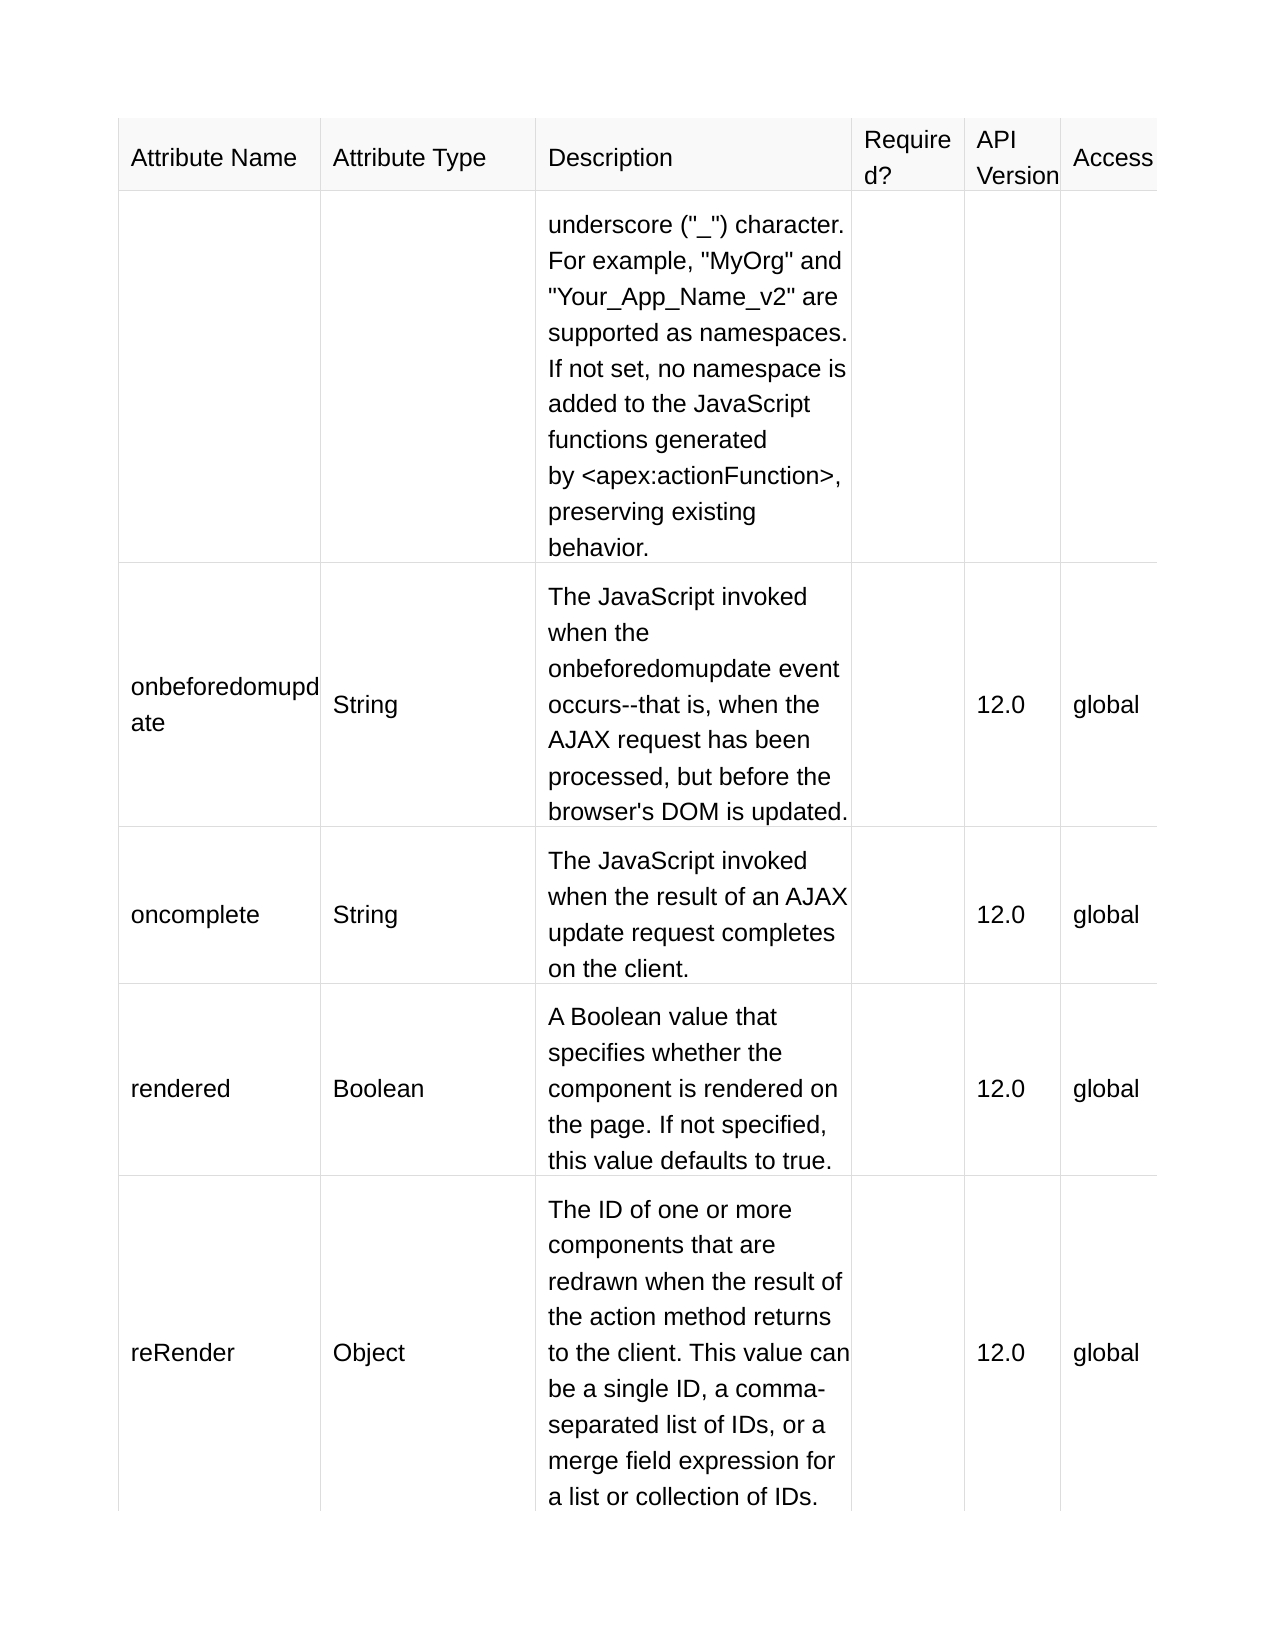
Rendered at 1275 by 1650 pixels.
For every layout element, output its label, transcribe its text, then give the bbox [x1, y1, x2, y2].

table_cell [852, 191, 964, 562]
table_cell 12.0 [965, 1176, 1060, 1511]
table_cell oncomplete [119, 827, 320, 982]
table_cell global [1061, 563, 1157, 826]
table_cell [852, 984, 964, 1175]
table_cell reRender [119, 1176, 320, 1511]
table_header Required? [852, 118, 964, 190]
table_cell 12.0 [965, 984, 1060, 1175]
table_cell global [1061, 984, 1157, 1175]
table_header Attribute Type [321, 118, 535, 190]
table_cell Object [321, 1176, 535, 1511]
table_cell underscore ("_") character. For example, "MyOrg" and "Your_App_Name_v2" are supported as namespaces. If not set, no namespace is added to the JavaScript functions generated by <apex:actionFunction>, preserving existing behavior. [536, 191, 851, 562]
table_header Description [536, 118, 851, 190]
table_cell [852, 563, 964, 826]
table_cell The JavaScript invoked when the onbeforedomupdate event occurs--that is, when the AJAX request has been processed, but before the browser's DOM is updated. [536, 563, 851, 826]
table_cell 12.0 [965, 827, 1060, 982]
table_cell String [321, 563, 535, 826]
table_cell String [321, 827, 535, 982]
table_cell onbeforedomupdate [119, 563, 320, 826]
table_cell 12.0 [965, 563, 1060, 826]
table_cell Boolean [321, 984, 535, 1175]
table_cell [852, 827, 964, 982]
table_header API Version [965, 118, 1060, 190]
table_header Attribute Name [119, 118, 320, 190]
table_cell The JavaScript invoked when the result of an AJAX update request completes on the client. [536, 827, 851, 982]
table_cell [1061, 191, 1157, 562]
table_header Access [1061, 118, 1157, 190]
table_cell [965, 191, 1060, 562]
table_cell [119, 191, 320, 562]
table_cell [852, 1176, 964, 1511]
table_cell global [1061, 827, 1157, 982]
table_cell The ID of one or more components that are redrawn when the result of the action method returns to the client. This value can be a single ID, a comma-separated list of IDs, or a merge field expression for a list or collection of IDs. [536, 1176, 851, 1511]
table_cell A Boolean value that specifies whether the component is rendered on the page. If not specified, this value defaults to true. [536, 984, 851, 1175]
table_cell [321, 191, 535, 562]
table_cell global [1061, 1176, 1157, 1511]
table_cell rendered [119, 984, 320, 1175]
